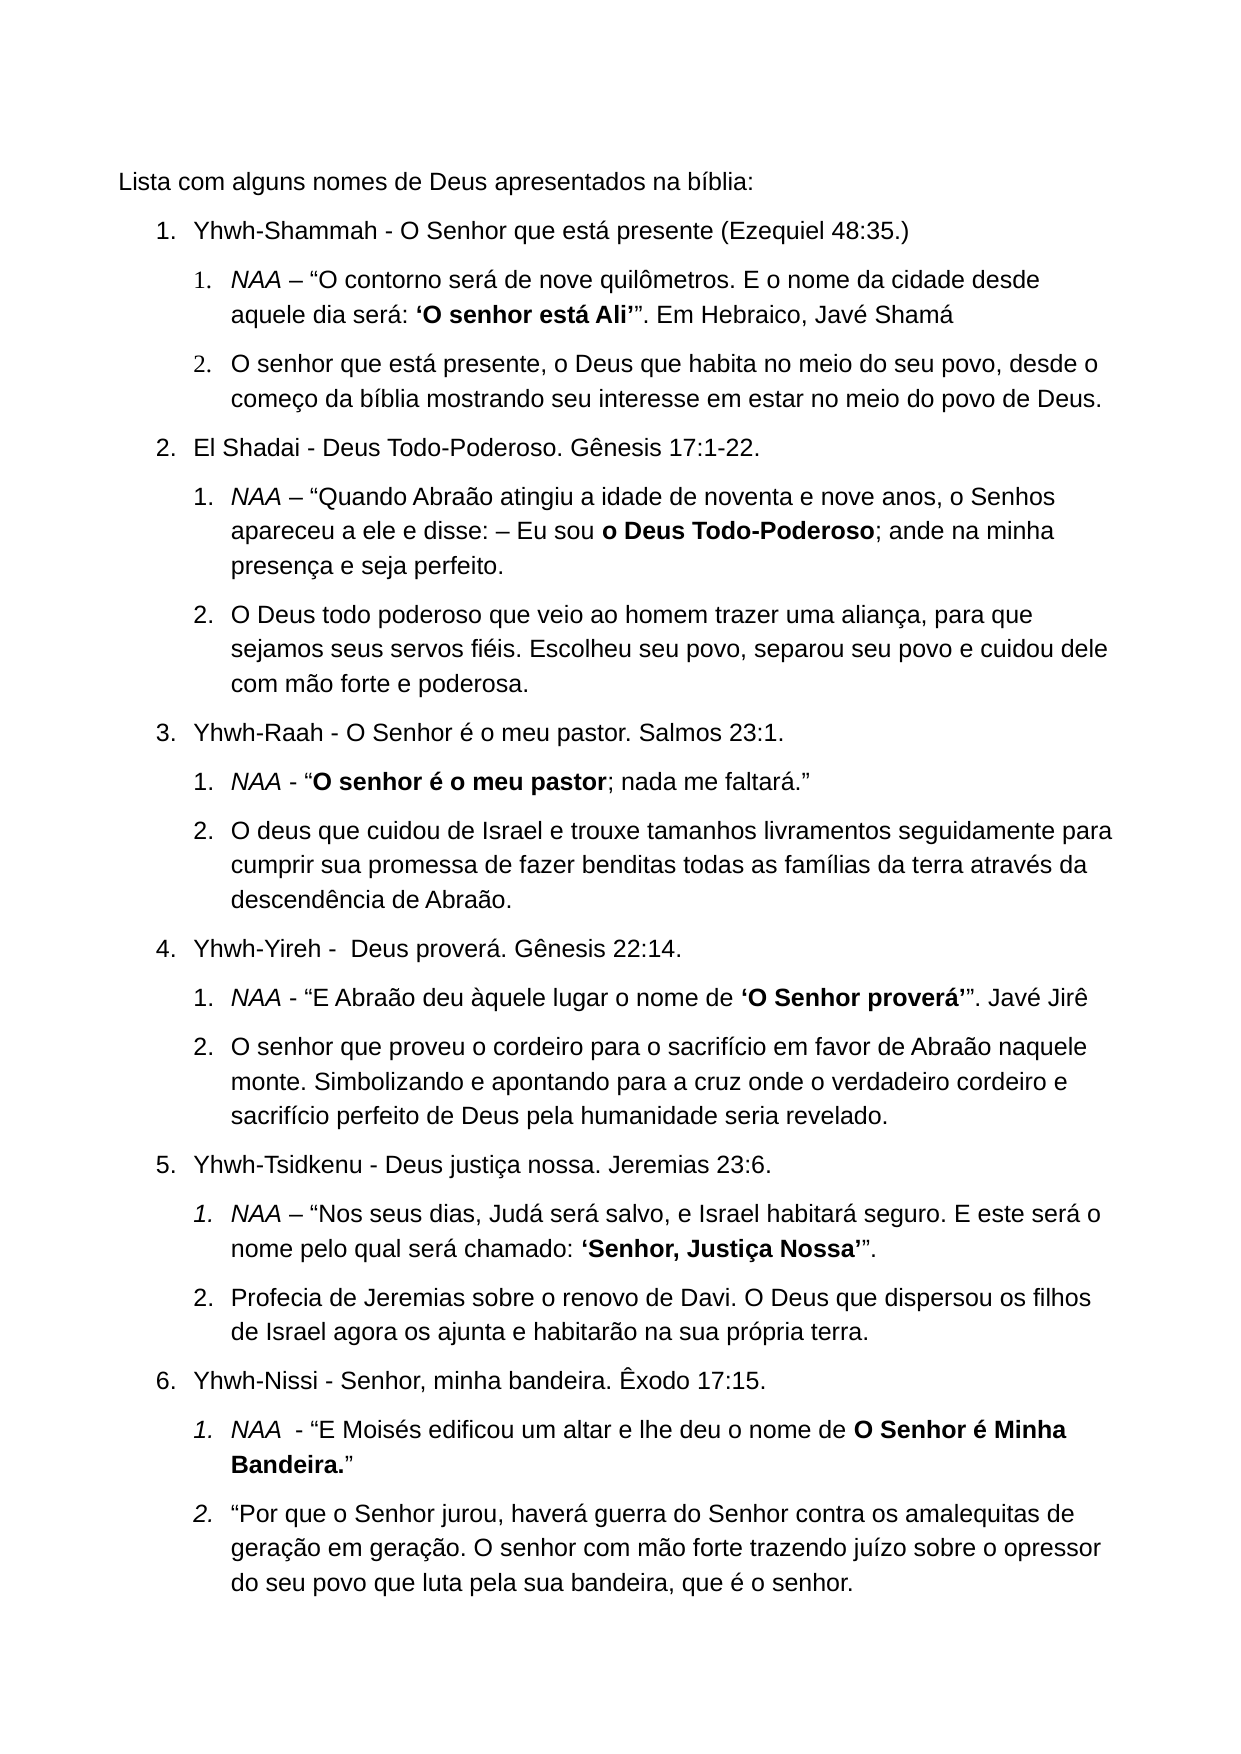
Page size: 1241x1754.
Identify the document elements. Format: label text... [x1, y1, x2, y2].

list NAA – “Nos seus dias, Judá será salvo, e Israel habitará seguro. E este será o nome pelo qual será chamado: ‘Senhor, Justiça Nossa’”. [193, 1199, 1122, 1262]
list NAA – “Quando Abraão atingiu a idade de noventa e nove anos, o Senhos apareceu a ele e disse: – Eu sou o Deus Todo-Poderoso; ande na minha presença e seja perfeito. [193, 482, 1122, 579]
list NAA - “O senhor é o meu pastor; nada me faltará.” [193, 767, 1122, 796]
text Lista com alguns nomes de Deus apresentados na bíblia: [118, 167, 1122, 196]
list Yhwh-Shammah - O Senhor que está presente (Ezequiel 48:35.) [156, 216, 1122, 245]
list Yhwh-Yireh - Deus proverá. Gênesis 22:14. [156, 934, 1122, 963]
list NAA - “E Moisés edificou um altar e lhe deu o nome de O Senhor é Minha Bandeira.” [193, 1415, 1122, 1478]
list O deus que cuidou de Israel e trouxe tamanhos livramentos seguidamente para cumprir sua promessa de fazer benditas todas as famílias da terra através da descendência de Abraão. [193, 816, 1122, 913]
list Yhwh-Tsidkenu - Deus justiça nossa. Jeremias 23:6. [156, 1150, 1122, 1179]
list NAA - “E Abraão deu àquele lugar o nome de ‘O Senhor proverá’”. Javé Jirê [193, 983, 1122, 1012]
list Yhwh-Raah - O Senhor é o meu pastor. Salmos 23:1. [156, 718, 1122, 746]
list NAA – “O contorno será de nove quilômetros. E o nome da cidade desde aquele dia será: ‘O senhor está Ali’”. Em Hebraico, Javé Shamá [193, 265, 1122, 329]
list Yhwh-Nissi - Senhor, minha bandeira. Êxodo 17:15. [156, 1366, 1122, 1395]
list Profecia de Jeremias sobre o renovo de Davi. O Deus que dispersou os filhos de Israel agora os ajunta e habitarão na sua própria terra. [193, 1283, 1122, 1346]
list O senhor que proveu o cordeiro para o sacrifício em favor de Abraão naquele monte. Simbolizando e apontando para a cruz onde o verdadeiro cordeiro e sacrifício perfeito de Deus pela humanidade seria revelado. [193, 1032, 1122, 1130]
list El Shadai - Deus Todo-Poderoso. Gênesis 17:1-22. [156, 433, 1122, 461]
list O Deus todo poderoso que veio ao homem trazer uma aliança, para que sejamos seus servos fiéis. Escolheu seu povo, separou seu povo e cuidou dele com mão forte e poderosa. [193, 600, 1122, 697]
list “Por que o Senhor jurou, haverá guerra do Senhor contra os amalequitas de geração em geração. O senhor com mão forte trazendo juízo sobre o opressor do seu povo que luta pela sua bandeira, que é o senhor. [193, 1499, 1122, 1596]
list O senhor que está presente, o Deus que habita no meio do seu povo, desde o começo da bíblia mostrando seu interesse em estar no meio do povo de Deus. [193, 349, 1122, 412]
